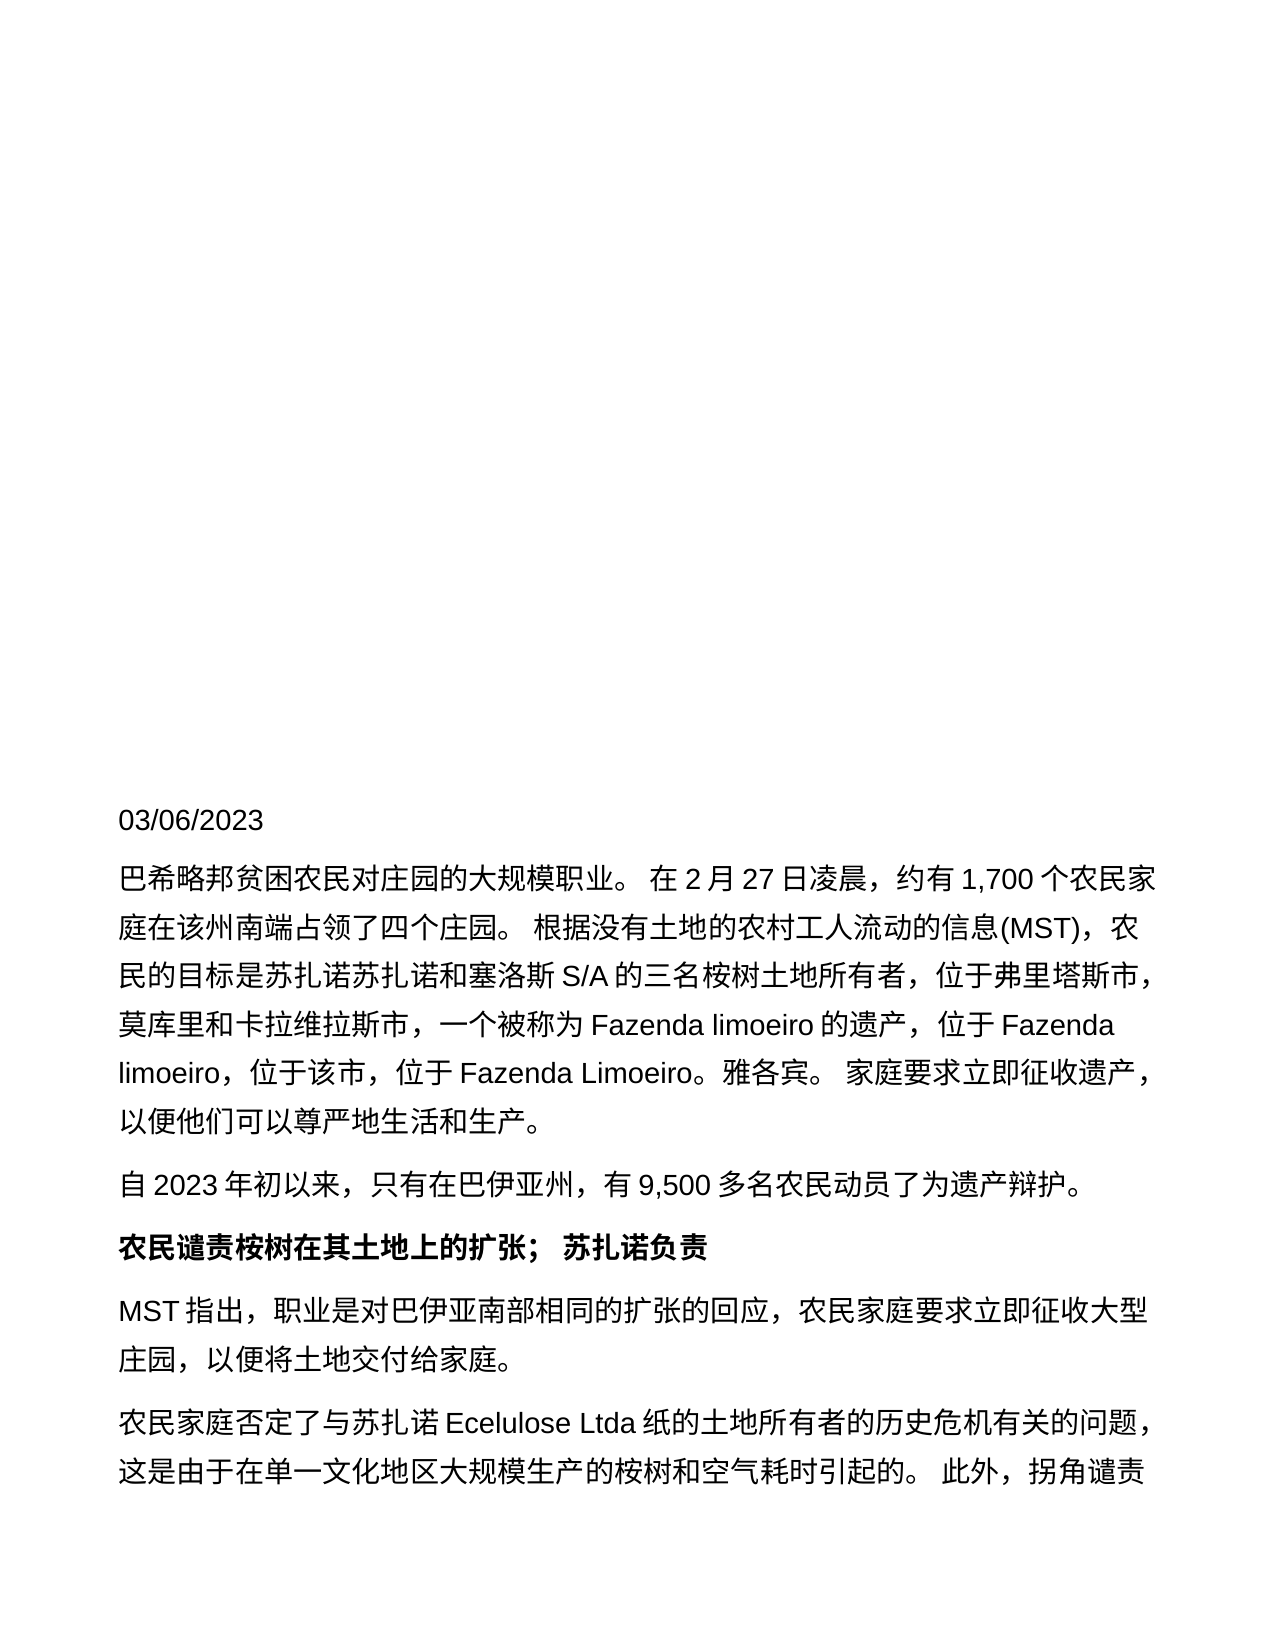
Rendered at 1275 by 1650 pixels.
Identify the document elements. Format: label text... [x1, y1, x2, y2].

text 自2023年初以来，只有在巴伊亚州，有9,500多名农民动员了为遗产辩护。 [118, 1162, 1157, 1204]
text 巴希略邦贫困农民对庄园的大规模职业。 在2月27日凌晨，约有1,700个农民家庭在该州南端占领了四个庄园。 根据没有土地的农村工人流动的信息(MST)，农民的目标是苏扎诺苏扎诺和塞洛斯S/A的三名桉树土地所有者，位于弗里塔斯市，莫库里和卡拉维拉斯市，一个被称为Fazenda limoeiro的遗产，位于Fazenda limoeiro，位于该市，位于Fazenda Limoeiro。雅各宾。 家庭要求立即征收遗产，以便他们可以尊严地生活和生产。 [118, 856, 1157, 1141]
text MST指出，职业是对巴伊亚南部相同的扩张的回应，农民家庭要求立即征收大型庄园，以便将土地交付给家庭。 [118, 1288, 1157, 1379]
text 农民家庭否定了与苏扎诺Ecelulose Ltda纸的土地所有者的历史危机有关的问题，这是由于在单一文化地区大规模生产的桉树和空气耗时引起的。 此外，拐角谴责了由eleucaly造成的其他不可逆转的环境影响，例如河流，洪水，地球分歧，长期干旱和消防员的沉积。巴伊亚南部地区与桉树种植园有悠久的冲突历史。 在过去的三十年中，坎皮西诺斯和土著领导人被唯一领土上的Depistoleros乐队杀害，或者被旧官僚主义地主的压抑部队杀害。 从那里是与这种农作物扩张相关的土地着陆的背景。 在当时的州长鲁·科斯塔(Rui Costa)的授权下，2020年(pt)，萨尔瓦多城市周边地区的区域(34,300公顷)她被森林砍伐并用桉树代替，而有利于Veacel纤维素，该纤维素积累了10个要求，要求农民谴责该公司降级本地森林地区，开除家庭和入侵土著地区。 [118, 1399, 1157, 1490]
text 农民谴责桉树在其土地上的扩张； 苏扎诺负责 [118, 1225, 1157, 1267]
text 03/06/2023 [118, 118, 1157, 836]
